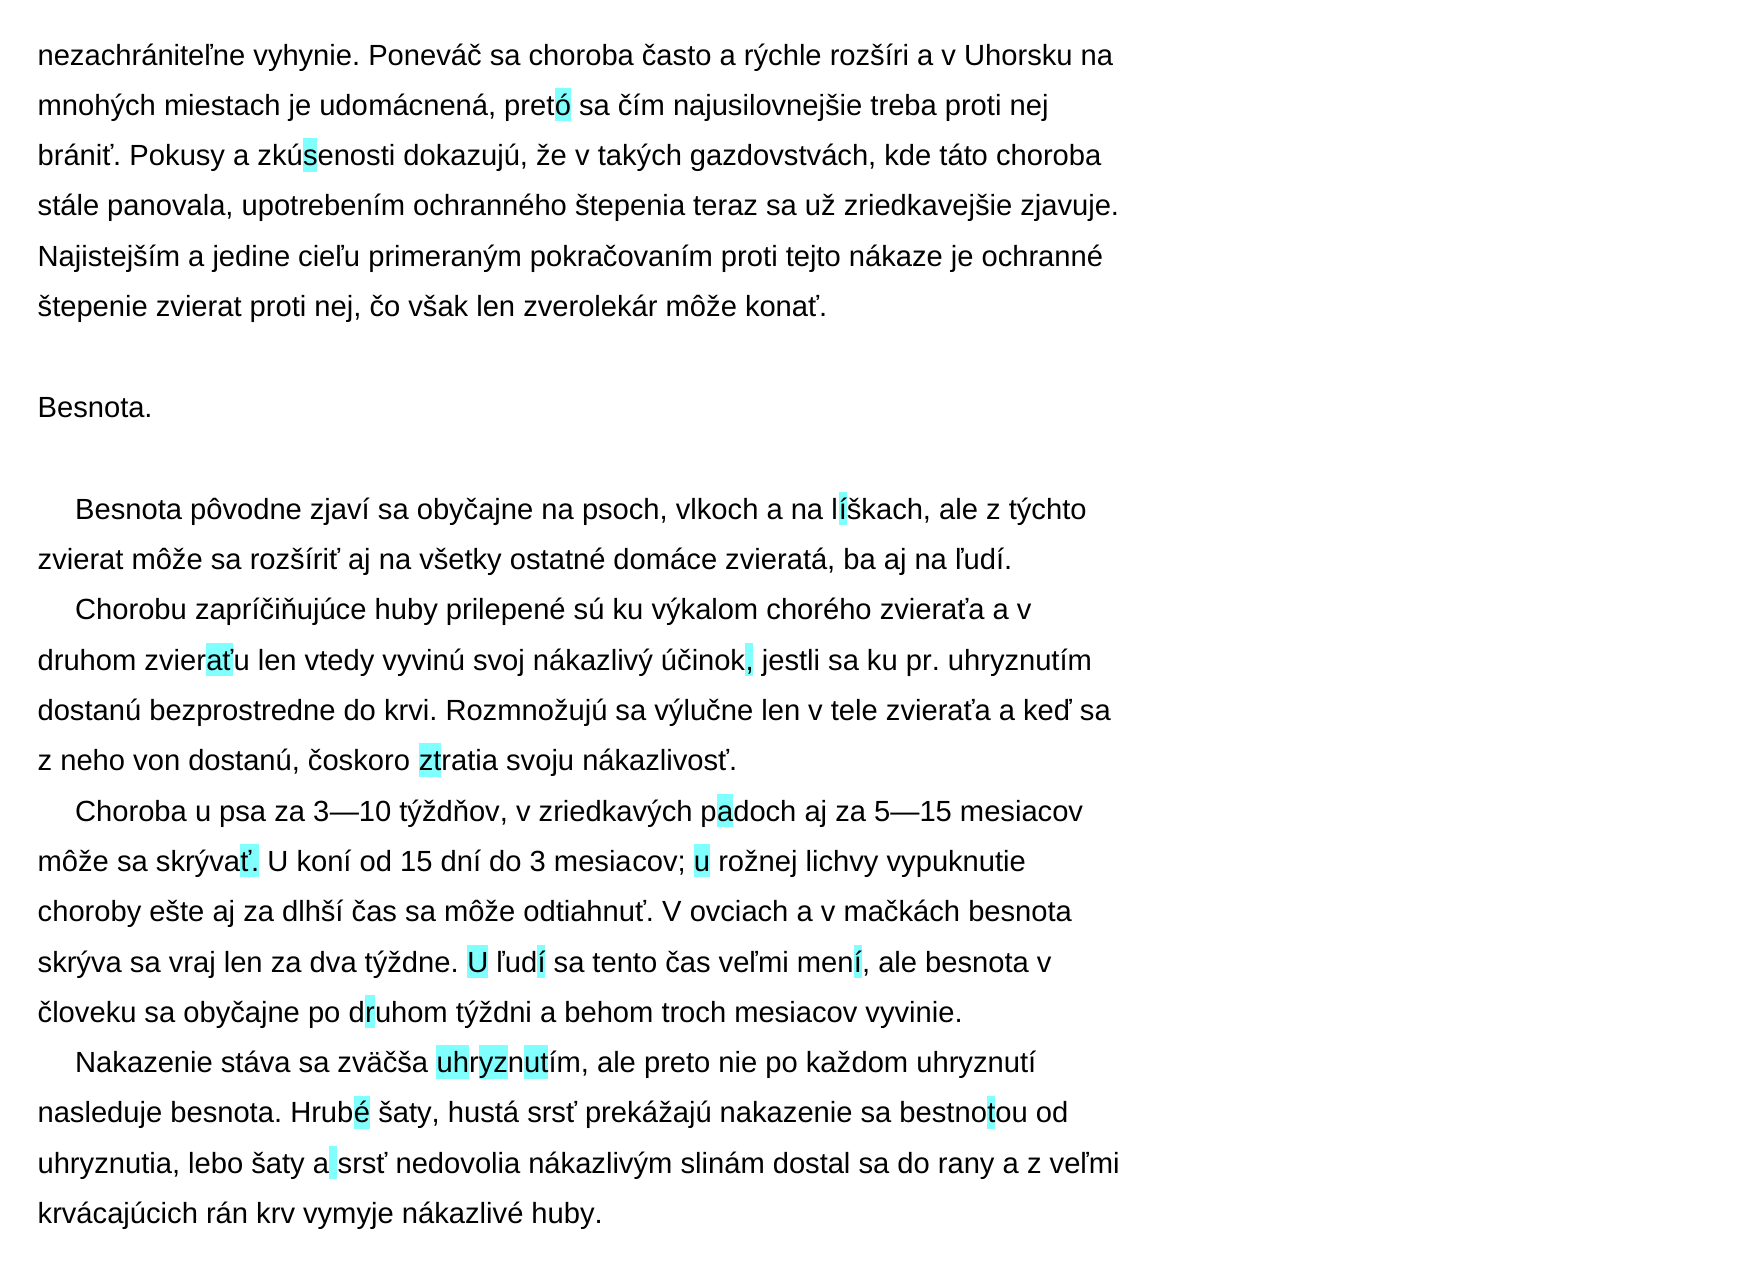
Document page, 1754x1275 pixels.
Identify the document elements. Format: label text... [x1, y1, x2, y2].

text Besnota. [37, 390, 1130, 424]
text nezachrániteľne vyhynie. Poneváč sa choroba často a rýchle rozšíri a v Uhorsku na mnohých miestach je udo­mácnená, pretó sa čím najusilovnejšie treba proti nej brániť. Pokusy a zkúsenosti dokazujú, že v takých gazdovstvách, kde táto choroba stále panovala, upotrebením ochranného štepenia teraz sa už zriedkavejšie zjavuje. Najistejším a jedine cieľu primeraným pokračovaním proti tejto nákaze je ochranné štepenie zvierat proti nej, čo však len zverolekár môže konať. [37, 37, 1130, 323]
text Choroba u psa za 3—10 týždňov, v zriedkavých padoch aj za 5—15 mesiacov môže sa skrývať. U koní od 15 dní do 3 mesia­cov; u rožnej lichvy vypuknutie choroby ešte aj za dlhší čas sa môže odtiahnuť. V ovciach a v mačkách besnota skrýva sa vraj len za dva týždne. U ľudí sa tento čas veľmi mení, ale besnota v človeku sa obyčajne po druhom týždni a behom troch mesiacov vyvinie. [37, 794, 1130, 1028]
text Nakazenie stáva sa zväčša uhryznutím, ale preto nie po kaž­dom uhryznutí nasleduje besnota. Hrubé šaty, hustá srsť preká­žajú nakazenie sa bestnotou od uhryznutia, lebo šaty a srsť nedo­volia nákazlivým slinám dostal sa do rany a z veľmi krvácajúcich rán krv vymyje nákazlivé huby. [37, 1045, 1130, 1230]
text Besnota pôvodne zjaví sa obyčajne na psoch, vlkoch a na líš­kach, ale z týchto zvierat môže sa rozšíriť aj na všetky ostatné domáce zvieratá, ba aj na ľudí. [37, 492, 1130, 576]
text Chorobu zapríčiňujúce huby prilepené sú ku výkalom chorého zvieraťa a v druhom zvieraťu len vtedy vyvinú svoj nákazlivý účinok, jestli sa ku pr. uhryznutím dostanú bezprostredne do krvi. Rozmnožujú sa výlučne len v tele zvieraťa a keď sa z neho von dostanú, čoskoro ztratia svoju nákazlivosť. [37, 592, 1130, 777]
